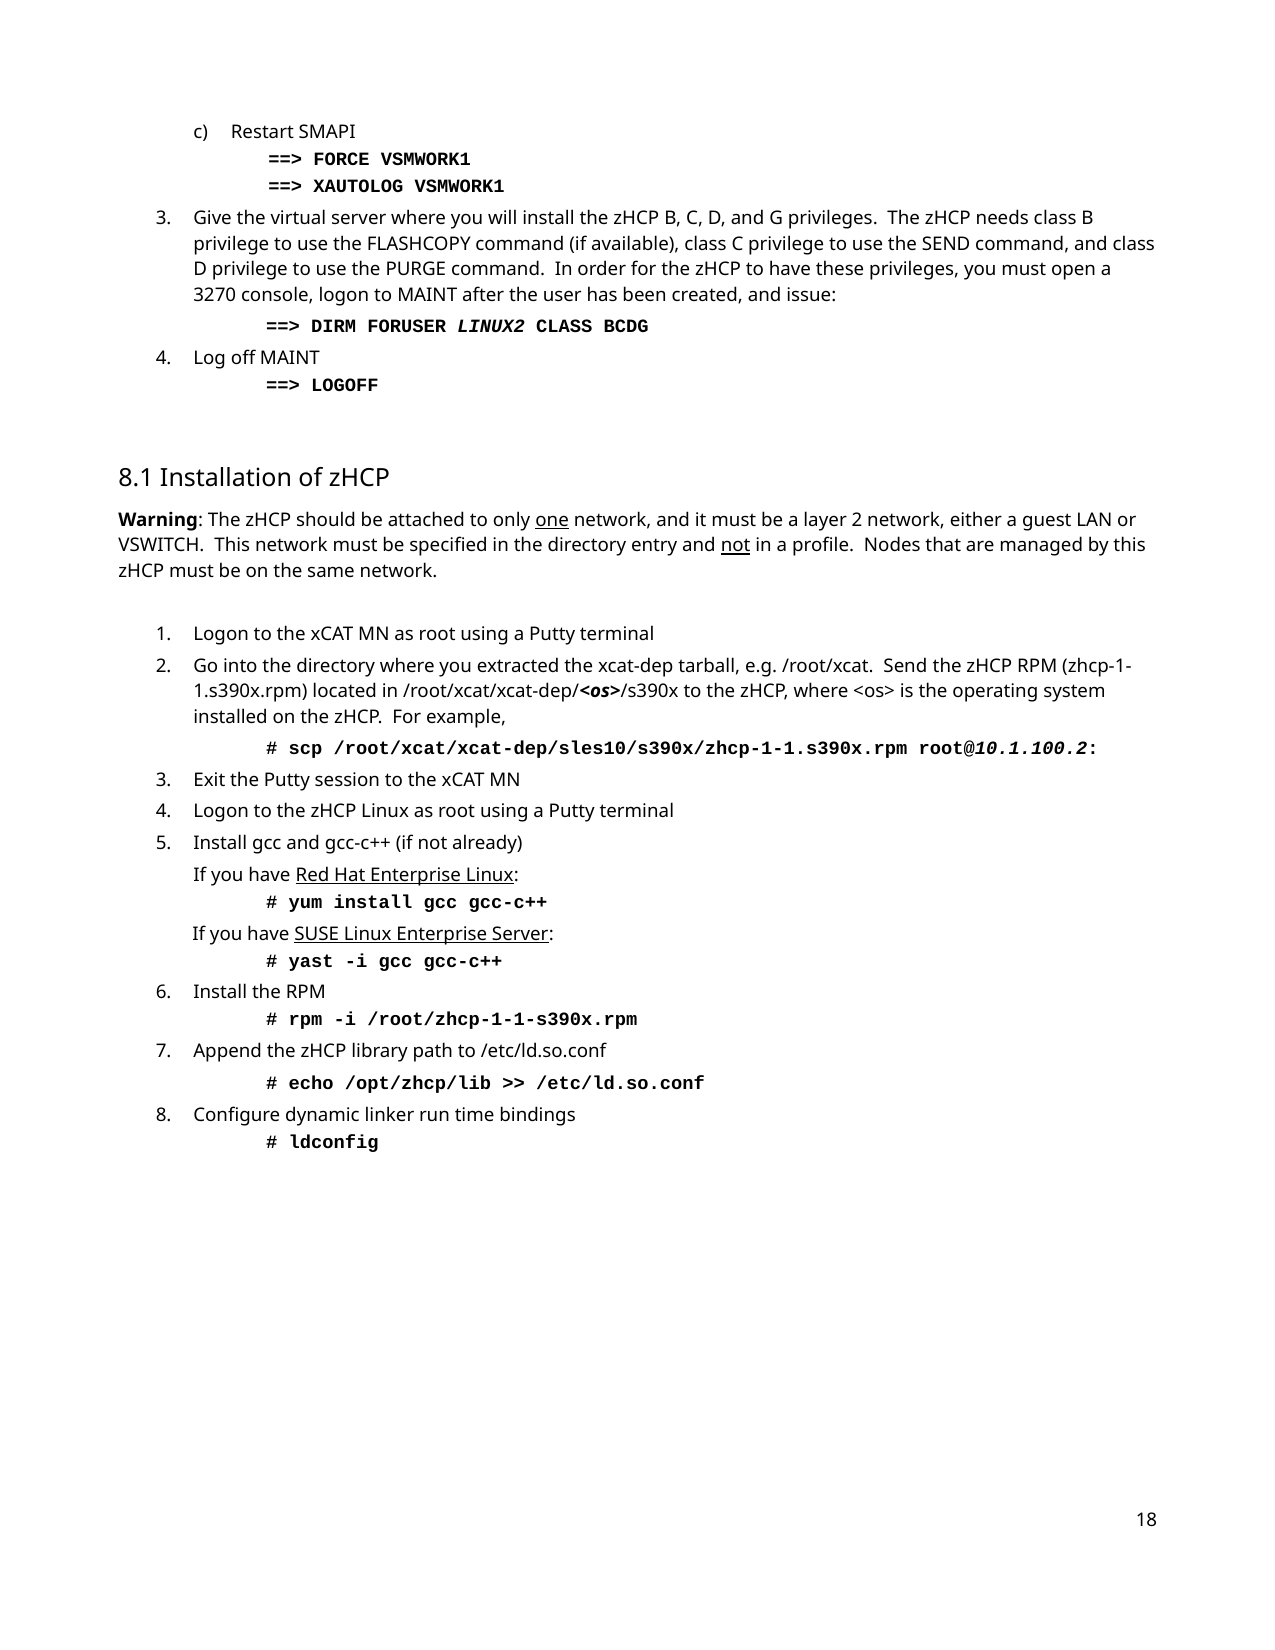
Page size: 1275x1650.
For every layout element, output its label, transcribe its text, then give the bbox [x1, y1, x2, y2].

subtitle 8.1 Installation of zHCP [118, 459, 1157, 494]
list Go into the directory where you extracted the xcat-dep tarball, e.g. /root/xcat. Send the zHCP RPM (zhcp-1-1.s390x.rpm) located in /root/xcat/xcat-dep/<os>/s390x to the zHCP, where <os> is the operating system installed on the zHCP. For example, [156, 652, 1157, 728]
text If you have SUSE Linux Enterprise Server: [118, 920, 1157, 945]
list Logon to the xCAT MN as root using a Putty terminal [156, 620, 1157, 646]
list Exit the Putty session to the xCAT MN [156, 766, 1157, 792]
text # rpm -i /root/zhcp-1-1-s390x.rpm [118, 1010, 1157, 1031]
list Install the RPM [156, 979, 1157, 1004]
text # scp /root/xcat/xcat-dep/sles10/s390x/zhcp-1-1.s390x.rpm root@10.1.100.2: [118, 734, 1157, 760]
list Append the zHCP library path to /etc/ld.so.conf [156, 1037, 1157, 1063]
text # yast -i gcc gcc-c++ [266, 951, 1157, 973]
list Logon to the zHCP Linux as root using a Putty terminal [156, 798, 1157, 823]
text # ldconfig [118, 1132, 1157, 1154]
text ==> LOGOFF [118, 376, 1157, 397]
text ==> DIRM FORUSER LINUX2 CLASS BCDG [118, 312, 1157, 338]
list Install gcc and gcc-c++ (if not already) [156, 829, 1157, 855]
list Log off MAINT [156, 344, 1157, 370]
text # yum install gcc gcc-c++ [118, 892, 1157, 914]
list Configure dynamic linker run time bindings [156, 1101, 1157, 1126]
list If you have Red Hat Enterprise Linux: [156, 861, 1157, 886]
text Warning: The zHCP should be attached to only one network, and it must be a layer 2 network, either a guest LAN or VSWITCH. This network must be specified in the directory entry and not in a profile. Nodes that are managed by this zHCP must be on the same network. [118, 506, 1157, 583]
list ==> XAUTOLOG VSMWORK1 [231, 177, 1157, 198]
list Give the virtual server where you will install the zHCP B, C, D, and G privileges. The zHCP needs class B privilege to use the FLASHCOPY command (if available), class C privilege to use the SEND command, and class D privilege to use the PURGE command. In order for the zHCP to have these privileges, you must open a 3270 console, logon to MAINT after the user has been created, and issue: [156, 204, 1157, 306]
list Restart SMAPI [193, 118, 1157, 144]
text # echo /opt/zhcp/lib >> /etc/ld.so.conf [118, 1069, 1157, 1095]
list ==> FORCE VSMWORK1 [231, 150, 1157, 171]
